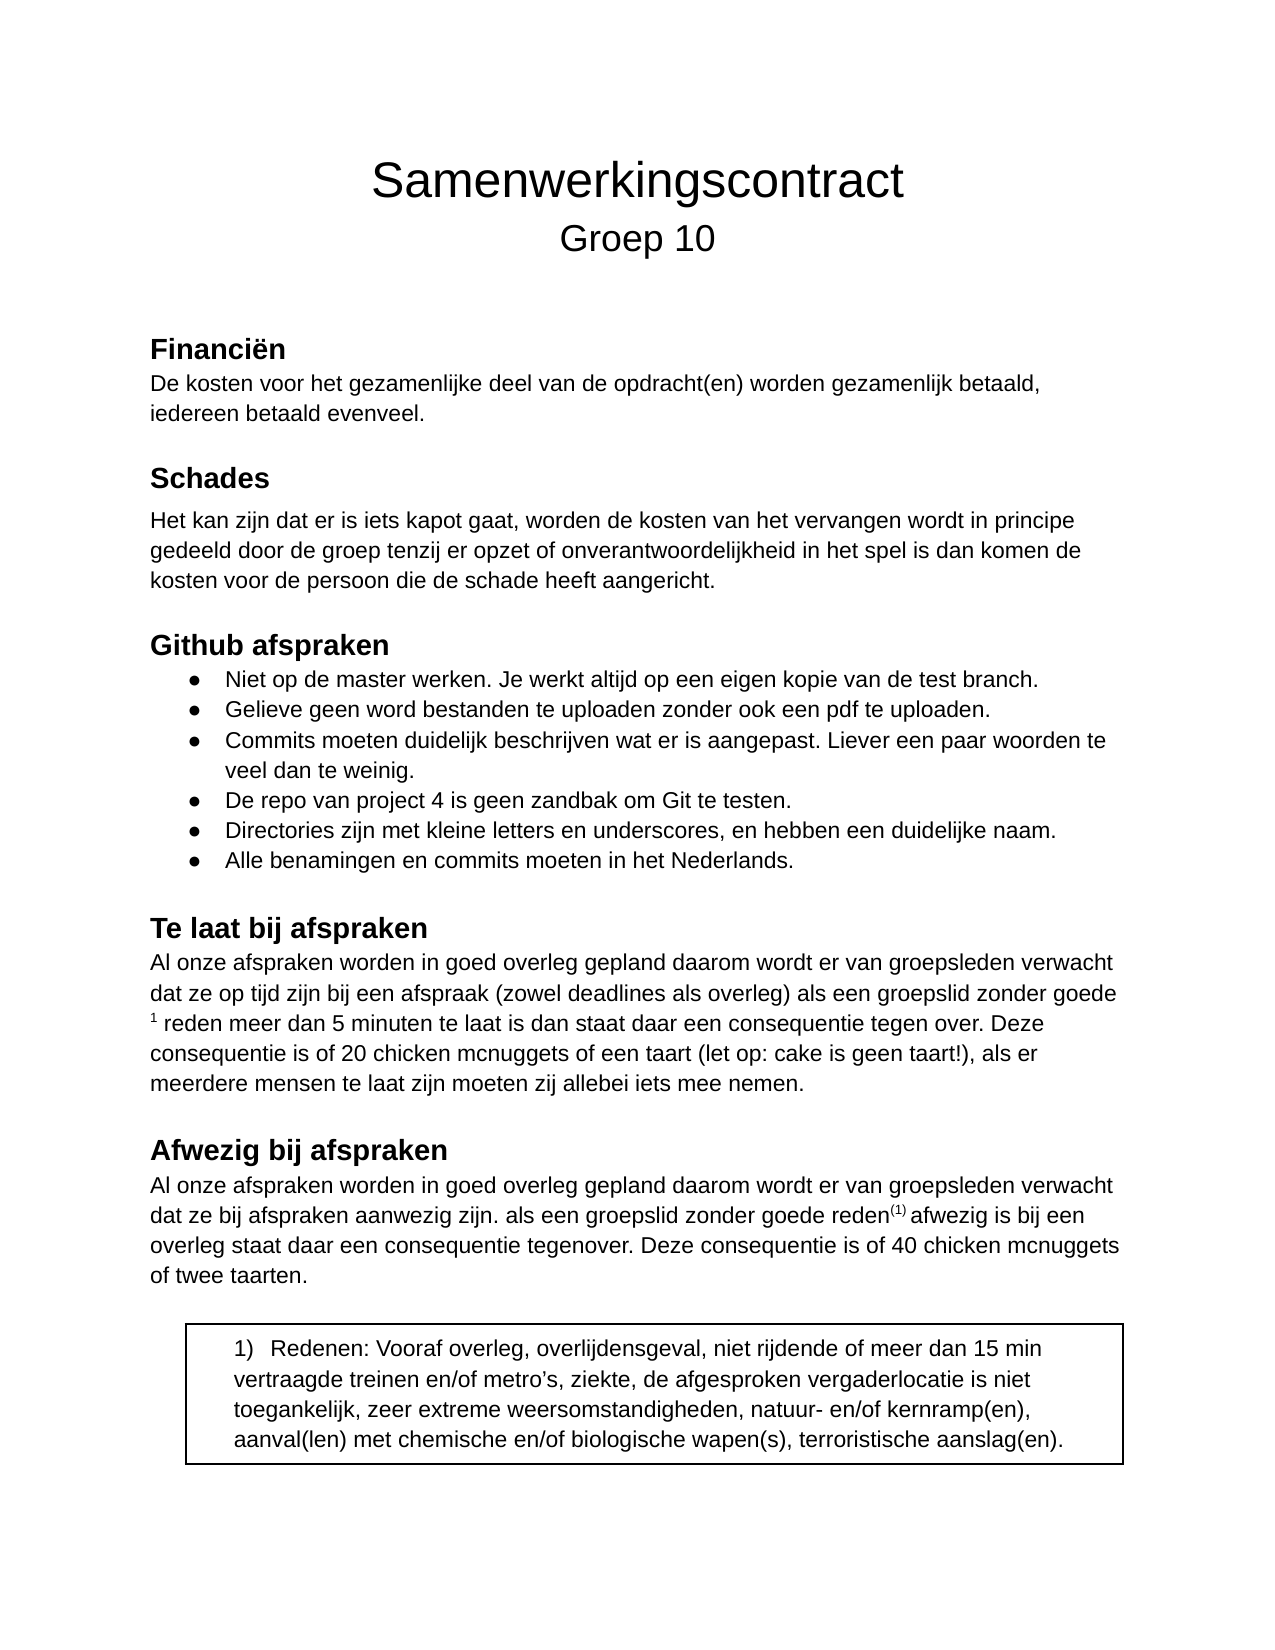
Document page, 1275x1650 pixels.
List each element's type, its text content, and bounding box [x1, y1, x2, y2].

text Al onze afspraken worden in goed overleg gepland daarom wordt er van groepsleden verwacht dat ze op tijd zijn bij een afspraak (zowel deadlines als overleg) als een groepslid zonder goede 1 reden meer dan 5 minuten te laat is dan staat daar een consequentie tegen over. Deze consequentie is of 20 chicken mcnuggets of een taart (let op: cake is geen taart!), als er meerdere mensen te laat zijn moeten zij allebei iets mee nemen. [150, 949, 1125, 1096]
list Commits moeten duidelijk beschrijven wat er is aangepast. Liever een paar woorden te veel dan te weinig. [187, 727, 1125, 783]
text Afwezig bij afspraken [150, 1133, 1125, 1167]
subtitle Schades [150, 461, 1125, 494]
list Niet op de master werken. Je werkt altijd op een eigen kopie van de test branch. [187, 666, 1125, 693]
list Gelieve geen word bestanden te uploaden zonder ook een pdf te uploaden. [187, 696, 1125, 723]
list De repo van project 4 is geen zandbak om Git te testen. [187, 787, 1125, 813]
text Samenwerkingscontract [150, 150, 1125, 207]
text Te laat bij afspraken [150, 911, 1125, 944]
text Groep 10 [150, 216, 1125, 259]
list Directories zijn met kleine letters en underscores, en hebben een duidelijke naam. [187, 817, 1125, 844]
text Github afspraken [150, 628, 1125, 661]
text De kosten voor het gezamenlijke deel van de opdracht(en) worden gezamenlijk betaald, iedereen betaald evenveel. [150, 370, 1125, 427]
table_header 1) Redenen: Vooraf overleg, overlijdensgeval, niet rijdende of meer dan 15 min vertraagde treinen en/of metro’s, ziekte, de afgesproken vergaderlocatie is niet toegankelijk, zeer extreme weersomstandigheden, natuur- en/of kernramp(en), aanval(len) met chemische en/of biologische wapen(s), terroristische aanslag(en). [187, 1325, 1122, 1463]
text Financiën [150, 332, 1125, 365]
text Het kan zijn dat er is iets kapot gaat, worden de kosten van het vervangen wordt in principe gedeeld door de groep tenzij er opzet of onverantwoordelijkheid in het spel is dan komen de kosten voor de persoon die de schade heeft aangericht. [150, 507, 1125, 594]
text Al onze afspraken worden in goed overleg gepland daarom wordt er van groepsleden verwacht dat ze bij afspraken aanwezig zijn. als een groepslid zonder goede reden(1) afwezig is bij een overleg staat daar een consequentie tegenover. Deze consequentie is of 40 chicken mcnuggets of twee taarten. [150, 1172, 1125, 1289]
list Alle benamingen en commits moeten in het Nederlands. [187, 847, 1125, 874]
